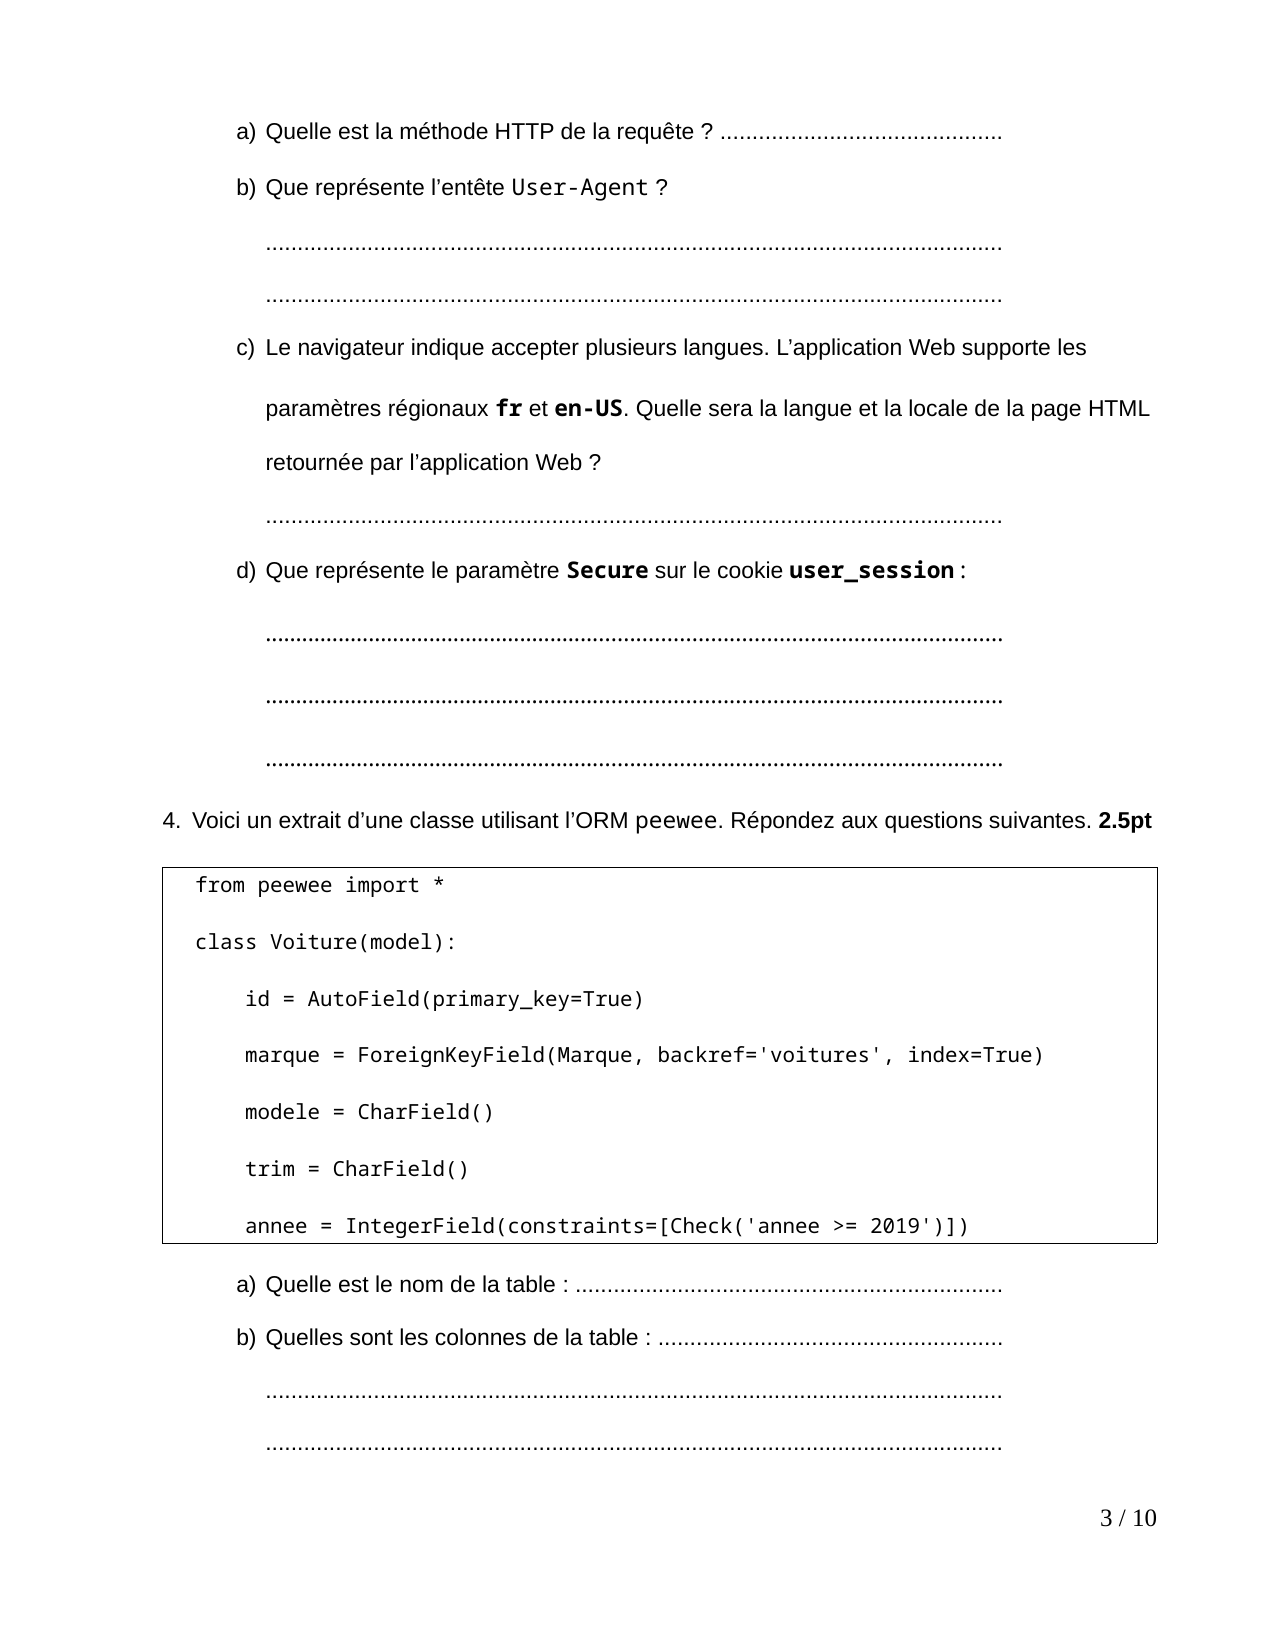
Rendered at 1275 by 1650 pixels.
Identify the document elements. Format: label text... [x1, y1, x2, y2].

list from peewee import * class Voiture(model): id = AutoField(primary_key=True) marque = ForeignKeyField(Marque, backref='voitures', index=True) modele = CharField() trim = CharField() annee = IntegerField(constraints=[Check('annee >= 2019')]) [163, 868, 1157, 1243]
list Quelle est la méthode HTTP de la requête ? [236, 118, 1157, 144]
list Que représente le paramètre Secure sur le cookie user_session : [236, 554, 1157, 773]
list Voici un extrait d’une classe utilisant l’ORM peewee. Répondez aux questions suivantes. 2.5pt [162, 804, 1157, 836]
list Quelle est le nom de la table : [236, 1271, 1157, 1297]
list Que représente l’entête User-Agent ? [236, 171, 1157, 307]
list Quelles sont les colonnes de la table : [236, 1324, 1157, 1456]
list Le navigateur indique accepter plusieurs langues. L’application Web supporte les paramètres régionaux fr et en-US. Quelle sera la langue et la locale de la page HTML retournée par l’application Web ? [236, 334, 1157, 528]
